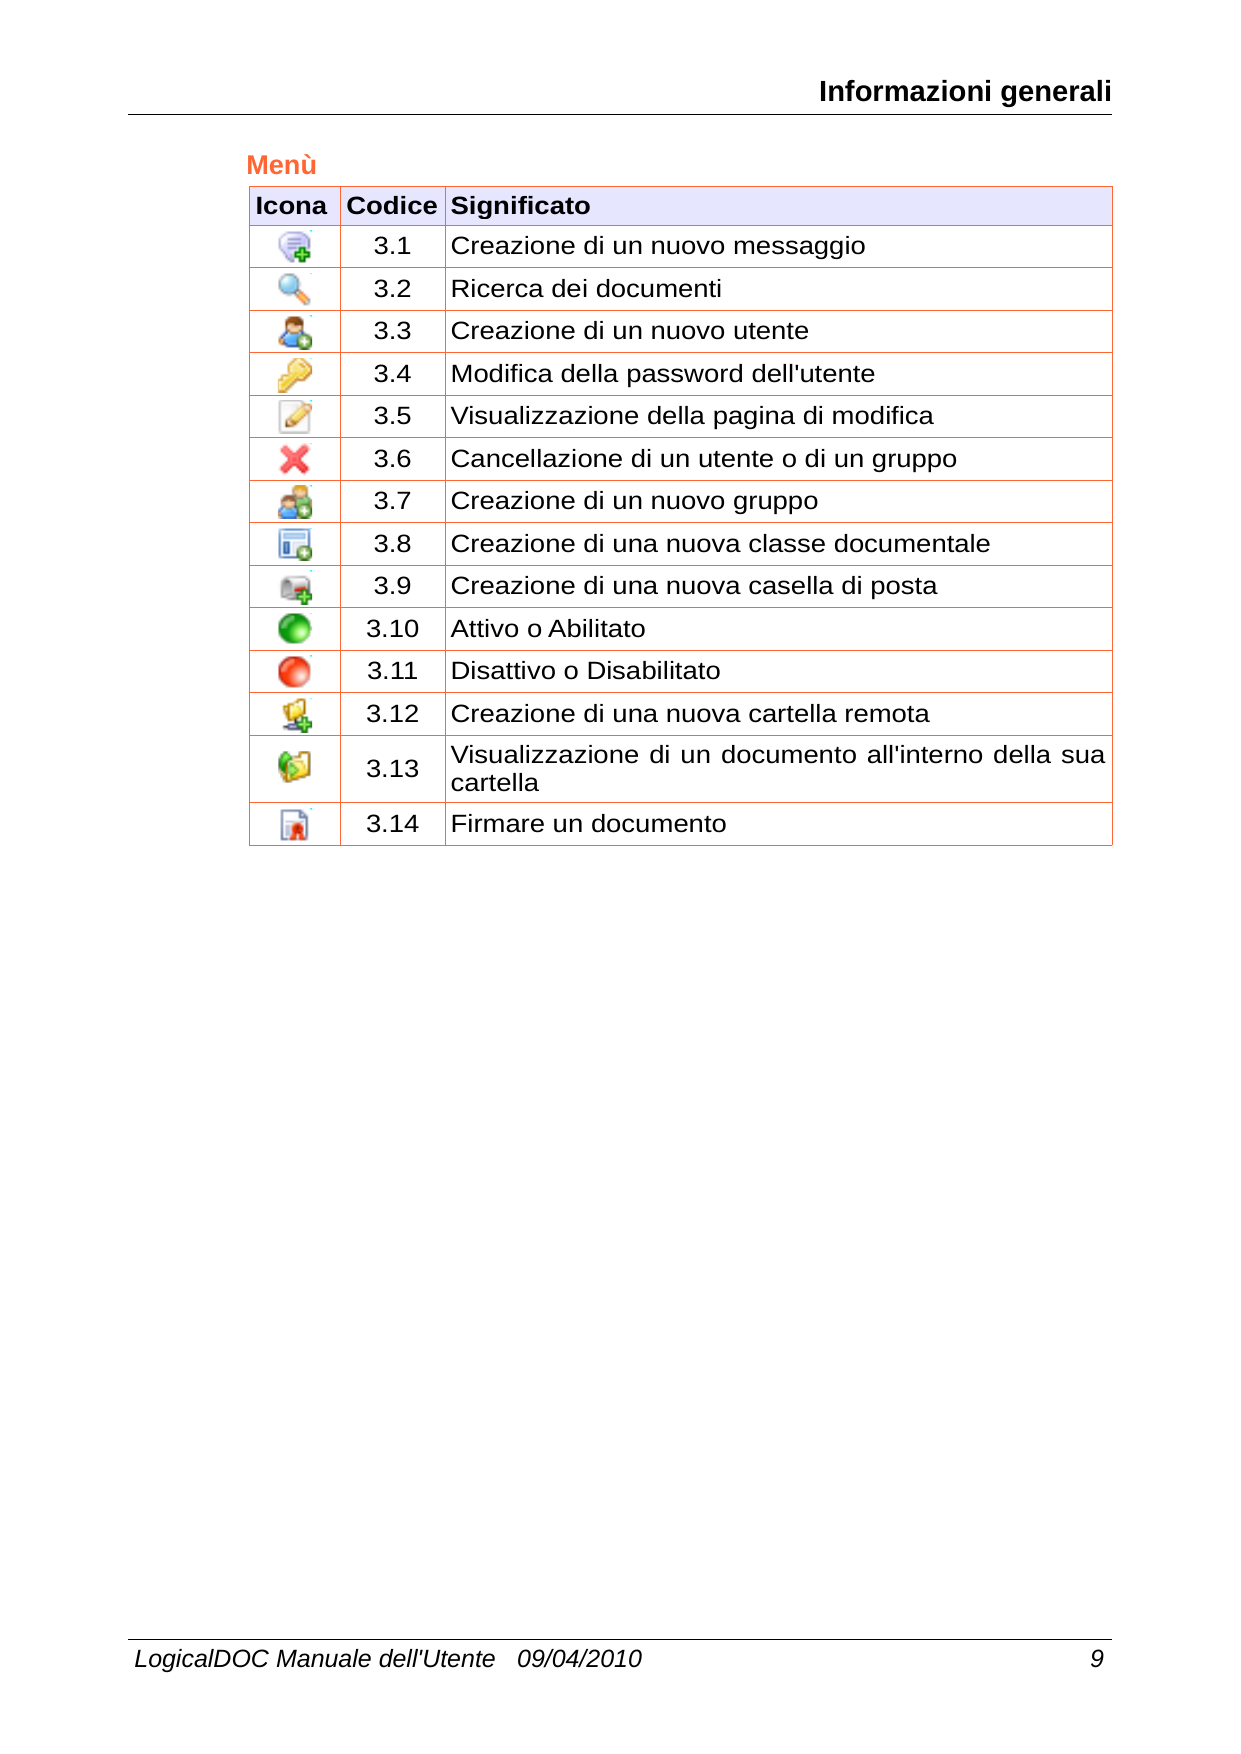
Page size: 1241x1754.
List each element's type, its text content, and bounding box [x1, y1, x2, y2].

table_cell [250, 353, 340, 395]
table_cell Visualizzazione di un documento all'interno della sua cartella [446, 736, 1112, 802]
picture [277, 698, 313, 733]
table_cell 3.12 [341, 693, 445, 735]
table_cell [250, 268, 340, 310]
table_cell [250, 438, 340, 480]
picture [277, 808, 313, 843]
table_cell Visualizzazione della pagina di modifica [446, 396, 1112, 437]
table_cell Firmare un documento [446, 803, 1112, 845]
picture [277, 400, 313, 434]
table_cell Creazione di un nuovo messaggio [446, 226, 1112, 267]
table_cell 3.1 [341, 226, 445, 267]
table_cell 3.6 [341, 438, 445, 480]
subtitle Menù [246, 150, 1112, 180]
table_cell Creazione di una nuova cartella remota [446, 693, 1112, 735]
table_cell Ricerca dei documenti [446, 268, 1112, 310]
table_cell 3.11 [341, 651, 445, 692]
table_cell [250, 608, 340, 650]
table_header Icona [250, 187, 340, 225]
table_cell Creazione di una nuova casella di posta [446, 566, 1112, 607]
table_cell [250, 736, 340, 802]
table_cell 3.9 [341, 566, 445, 607]
table_cell Cancellazione di un utente o di un gruppo [446, 438, 1112, 480]
picture [277, 443, 313, 478]
picture [277, 315, 313, 350]
picture [277, 570, 313, 605]
table_cell [250, 566, 340, 607]
table_cell Attivo o Abilitato [446, 608, 1112, 650]
table_cell 3.2 [341, 268, 445, 310]
table_header Codice [341, 187, 445, 225]
table_cell 3.14 [341, 803, 445, 845]
picture [277, 750, 313, 785]
table_cell [250, 396, 340, 433]
table_cell [250, 481, 340, 518]
table_cell [250, 803, 340, 842]
picture [277, 358, 313, 393]
table_cell 3.4 [341, 353, 445, 395]
picture [277, 485, 313, 519]
table_cell [250, 693, 340, 735]
table_cell [250, 311, 340, 352]
table_cell Creazione di un nuovo utente [446, 311, 1112, 352]
table_cell Disattivo o Disabilitato [446, 651, 1112, 692]
table_cell 3.8 [341, 523, 445, 565]
table_cell 3.5 [341, 396, 445, 437]
table_cell [250, 523, 340, 565]
picture [277, 655, 313, 690]
picture [277, 613, 313, 646]
table_cell 3.3 [341, 311, 445, 352]
table_cell 3.10 [341, 608, 445, 650]
table_cell [250, 651, 340, 692]
table_cell Creazione di un nuovo gruppo [446, 481, 1112, 522]
table_cell [250, 226, 340, 267]
table_cell Creazione di una nuova classe documentale [446, 523, 1112, 565]
table_cell 3.13 [341, 736, 445, 802]
table_cell Modifica della password dell'utente [446, 353, 1112, 395]
picture [277, 230, 313, 265]
table_cell 3.7 [341, 481, 445, 522]
table_header Significato [446, 187, 1112, 225]
picture [277, 528, 313, 561]
picture [277, 273, 313, 308]
